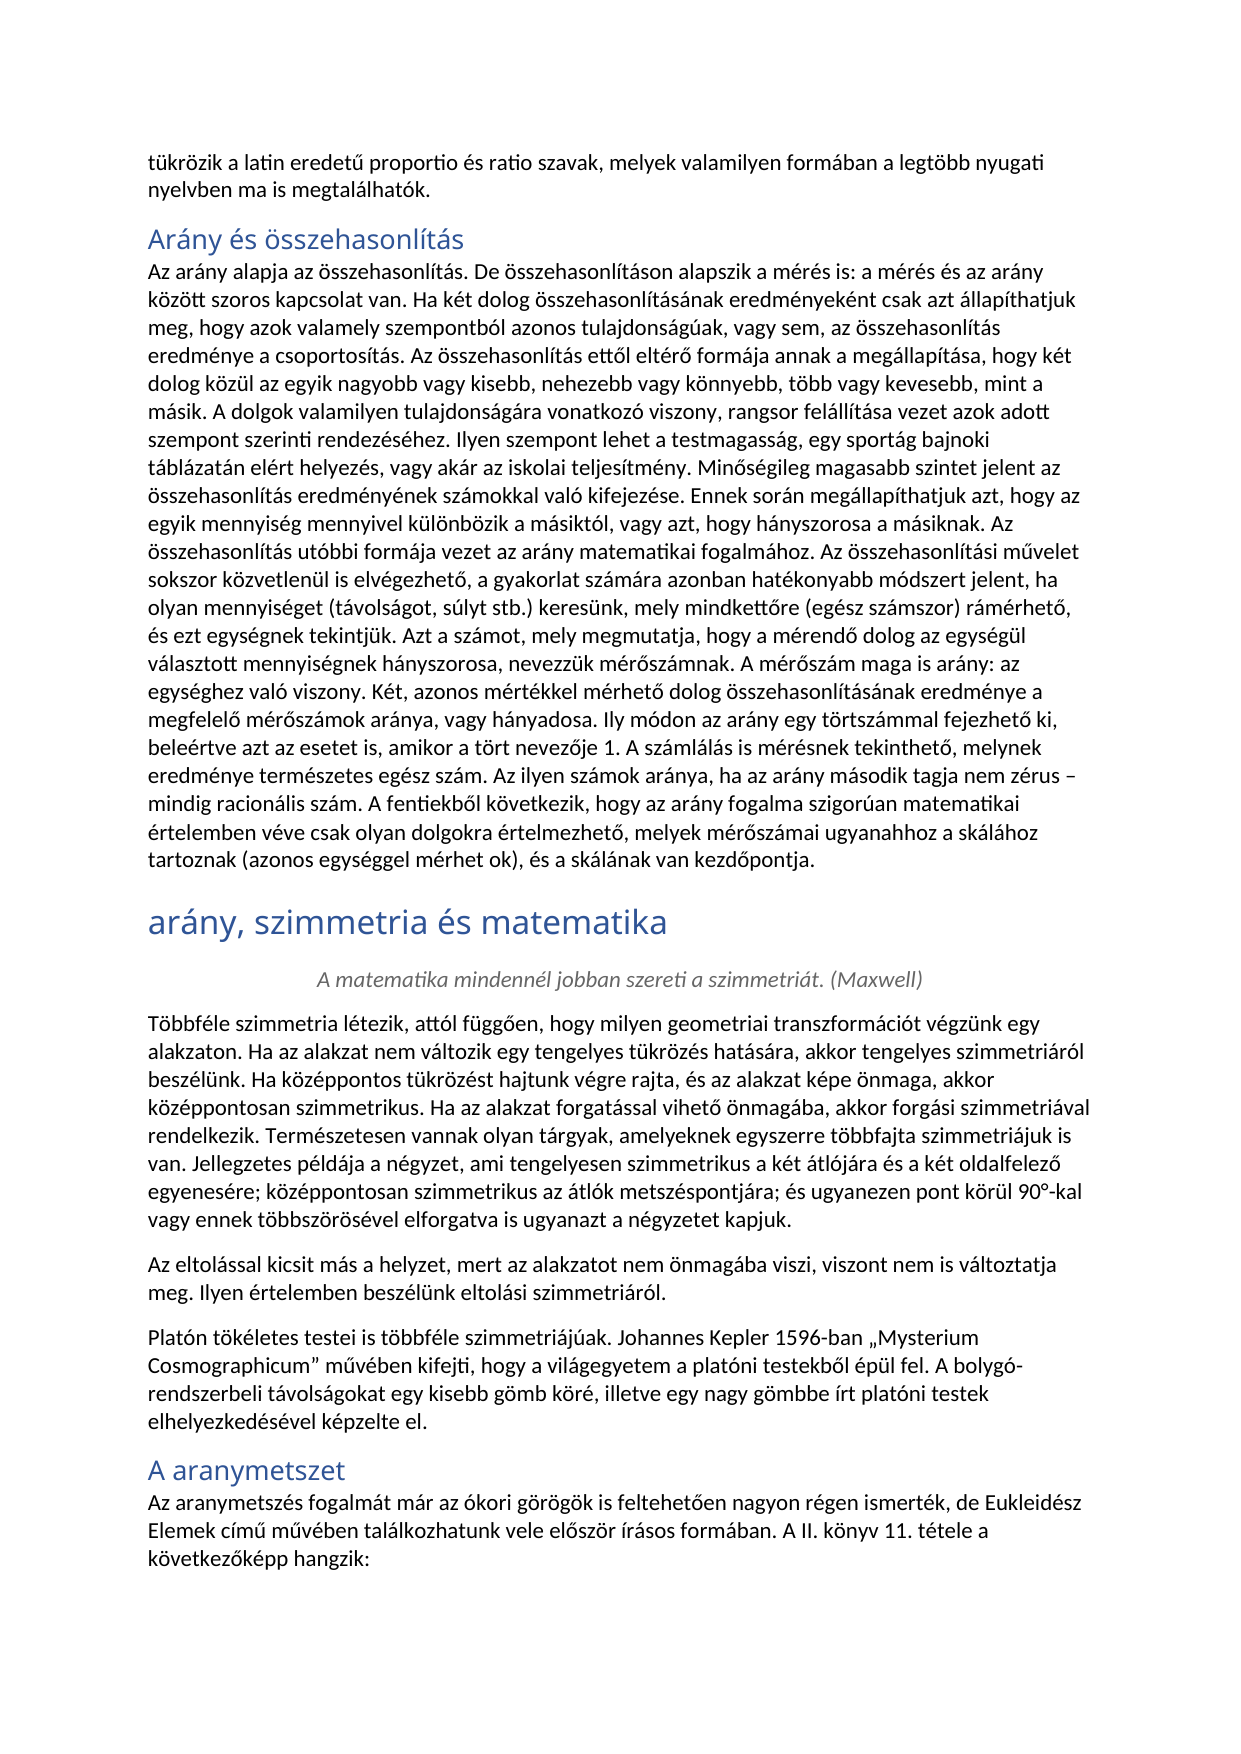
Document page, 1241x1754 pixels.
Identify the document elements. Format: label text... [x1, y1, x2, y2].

text Platón tökéletes testei is többféle szimmetriájúak. Johannes Kepler 1596-ban „Mysterium Cosmographicum” művében kifejti, hogy a világegyetem a platóni testekből épül fel. A bolygó-rendszerbeli távolságokat egy kisebb gömb köré, illetve egy nagy gömbbe írt platóni testek elhelyezkedésével képzelte el. [148, 1323, 1093, 1435]
text tükrözik a latin eredetű proportio és ratio szavak, melyek valamilyen formában a legtöbb nyugati nyelvben ma is megtalálhatók. [148, 148, 1093, 204]
subtitle arány, szimmetria és matematika [148, 899, 1093, 944]
text Az eltolással kicsit más a helyzet, mert az alakzatot nem önmagába viszi, viszont nem is változtatja meg. Ilyen értelemben beszélünk eltolási szimmetriáról. [148, 1250, 1093, 1306]
text Az aranymetszés fogalmát már az ókori görögök is feltehetően nagyon régen ismerték, de Eukleidész Elemek című művében találkozhatunk vele először írásos formában. A II. könyv 11. tétele a következőképp hangzik: [148, 1488, 1093, 1572]
text Többféle szimmetria létezik, attól függően, hogy milyen geometriai transzformációt végzünk egy alakzaton. Ha az alakzat nem változik egy tengelyes tükrözés hatására, akkor tengelyes szimmetriáról beszélünk. Ha középpontos tükrözést hajtunk végre rajta, és az alakzat képe önmaga, akkor középpontosan szimmetrikus. Ha az alakzat forgatással vihető önmagába, akkor forgási szimmetriával rendelkezik. Természetesen vannak olyan tárgyak, amelyeknek egyszerre többfajta szimmetriájuk is van. Jellegzetes példája a négyzet, ami tengelyesen szimmetrikus a két átlójára és a két oldalfelező egyenesére; középpontosan szimmetrikus az átlók metszéspontjára; és ugyanezen pont körül 90°-kal vagy ennek többszörösével elforgatva is ugyanazt a négyzetet kapjuk. [148, 1009, 1093, 1233]
subtitle Arány és összehasonlítás [148, 220, 1093, 257]
subtitle A aranymetszet [148, 1452, 1093, 1488]
text Az arány alapja az összehasonlítás. De összehasonlításon alapszik a mérés is: a mérés és az arány között szoros kapcsolat van. Ha két dolog összehasonlításának eredményeként csak azt állapíthatjuk meg, hogy azok valamely szempontból azonos tulajdonságúak, vagy sem, az összehasonlítás eredménye a csoportosítás. Az összehasonlítás ettől eltérő formája annak a megállapítása, hogy két dolog közül az egyik nagyobb vagy kisebb, nehezebb vagy könnyebb, több vagy kevesebb, mint a másik. A dolgok valamilyen tulajdonságára vonatkozó viszony, rangsor felállítása vezet azok adott szempont szerinti rendezéséhez. Ilyen szempont lehet a testmagasság, egy sportág bajnoki táblázatán elért helyezés, vagy akár az iskolai teljesítmény. Minőségileg magasabb szintet jelent az összehasonlítás eredményének számokkal való kifejezése. Ennek során megállapíthatjuk azt, hogy az egyik mennyiség mennyivel különbözik a másiktól, vagy azt, hogy hányszorosa a másiknak. Az összehasonlítás utóbbi formája vezet az arány matematikai fogalmához. Az összehasonlítási művelet sokszor közvetlenül is elvégezhető, a gyakorlat számára azonban hatékonyabb módszert jelent, ha olyan mennyiséget (távolságot, súlyt stb.) keresünk, mely mindkettőre (egész számszor) rámérhető, és ezt egységnek tekintjük. Azt a számot, mely megmutatja, hogy a mérendő dolog az egységül választott mennyiségnek hányszorosa, nevezzük mérőszámnak. A mérőszám maga is arány: az egységhez való viszony. Két, azonos mértékkel mérhető dolog összehasonlításának eredménye a megfelelő mérőszámok aránya, vagy hányadosa. Ily módon az arány egy törtszámmal fejezhető ki, beleértve azt az esetet is, amikor a tört nevezője 1. A számlálás is mérésnek tekinthető, melynek eredménye természetes egész szám. Az ilyen számok aránya, ha az arány második tagja nem zérus – mindig racionális szám. A fentiekből következik, hogy az arány fogalma szigorúan matematikai értelemben véve csak olyan dolgokra értelmezhető, melyek mérőszámai ugyanahhoz a skálához tartoznak (azonos egységgel mérhet ok), és a skálának van kezdőpontja. [148, 257, 1093, 874]
text A matematika mindennél jobban szereti a szimmetriát. (Maxwell) [237, 965, 1003, 993]
